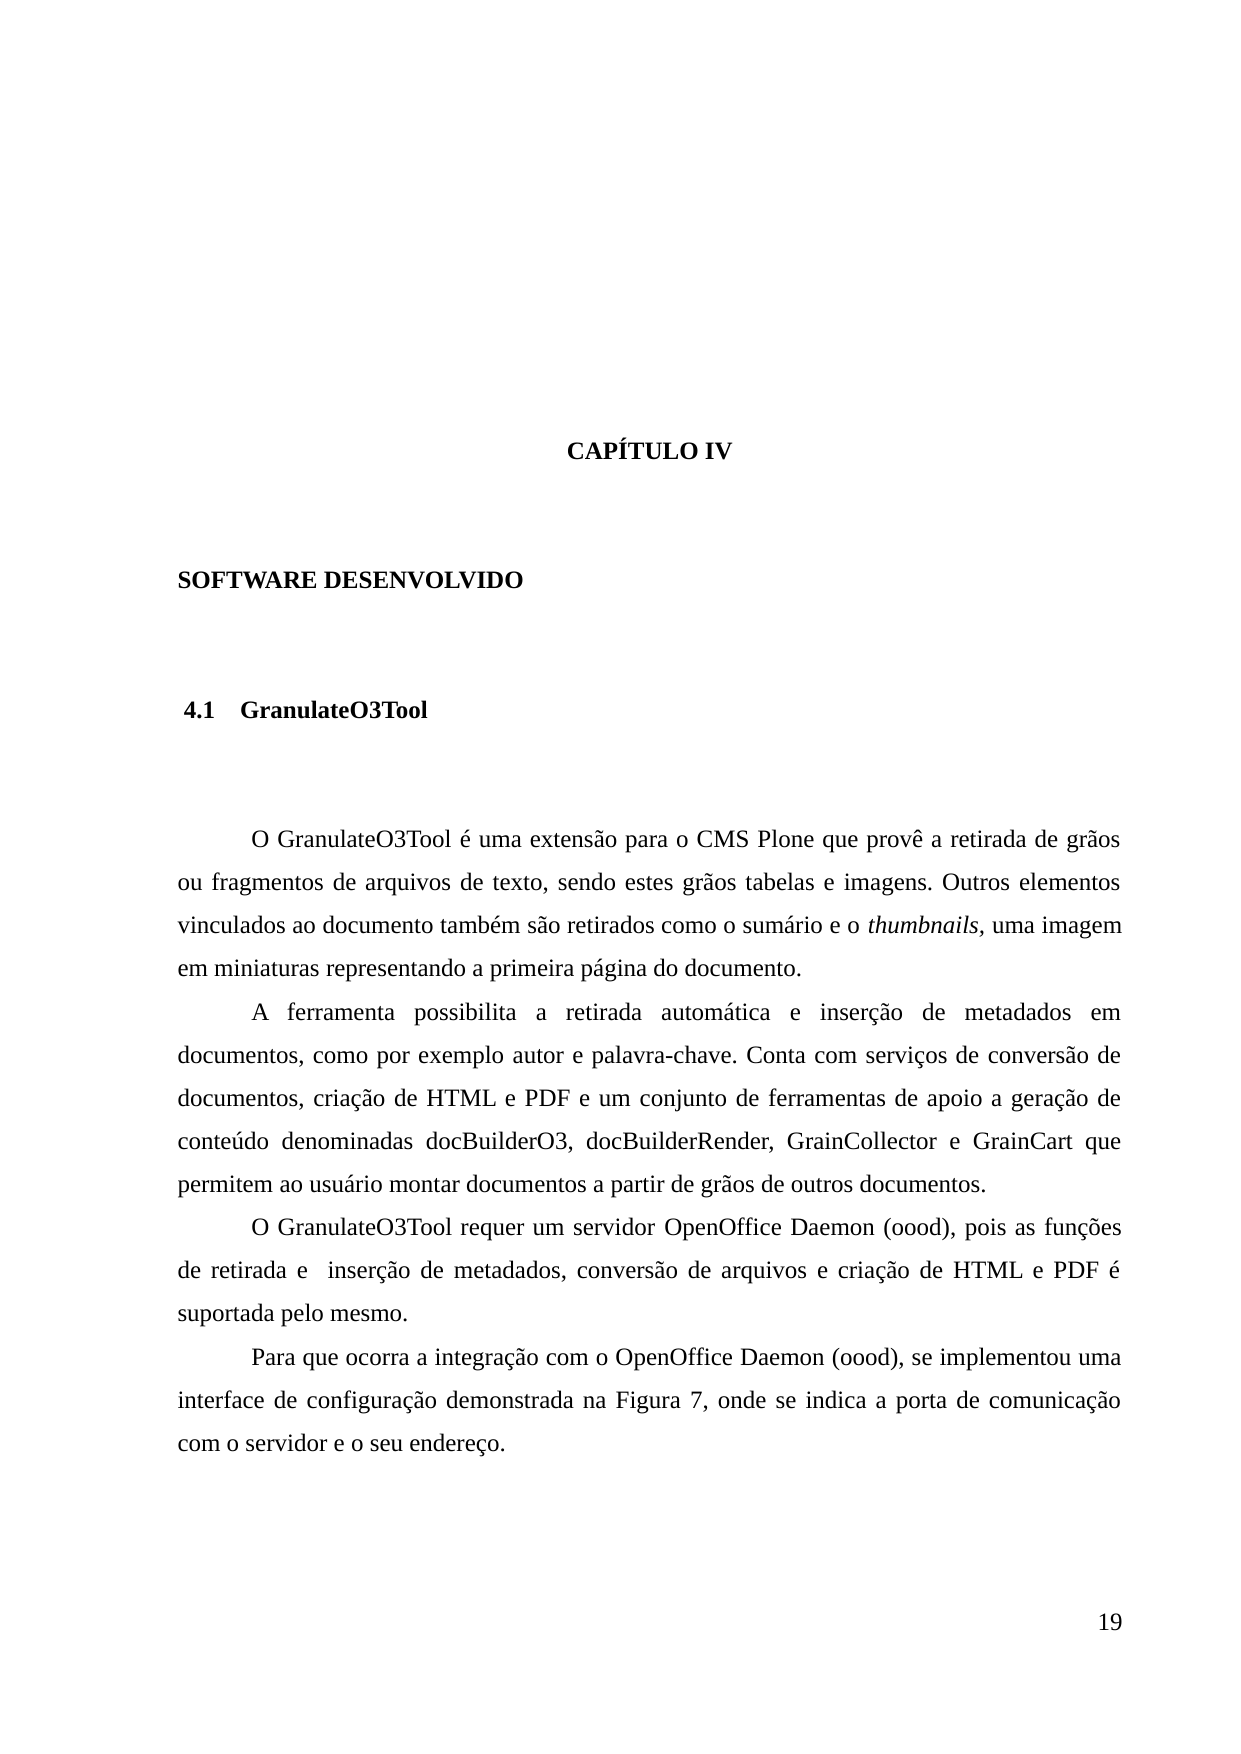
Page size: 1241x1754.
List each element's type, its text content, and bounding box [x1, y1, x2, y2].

text Para que ocorra a integração com o OpenOffice Daemon (oood), se implementou uma interface de configuração demonstrada na Figura 7, onde se indica a porta de comunicação com o servidor e o seu endereço. [177, 1342, 1122, 1457]
text A ferramenta possibilita a retirada automática e inserção de metadados em documentos, como por exemplo autor e palavra-chave. Conta com serviços de conversão de documentos, criação de HTML e PDF e um conjunto de ferramentas de apoio a geração de conteúdo denominadas docBuilderO3, docBuilderRender, GrainCollector e GrainCart que permitem ao usuário montar documentos a partir de grãos de outros documentos. [177, 997, 1122, 1198]
text O GranulateO3Tool requer um servidor OpenOffice Daemon (oood), pois as funções de retirada e inserção de metadados, conversão de arquivos e criação de HTML e PDF é suportada pelo mesmo. [177, 1212, 1122, 1327]
subtitle CAPÍTULO IV [177, 436, 1122, 465]
text O GranulateO3Tool é uma extensão para o CMS Plone que provê a retirada de grãos ou fragmentos de arquivos de texto, sendo estes grãos tabelas e imagens. Outros elementos vinculados ao documento também são retirados como o sumário e o thumbnails, uma imagem em miniaturas representando a primeira página do documento. [177, 824, 1122, 982]
text SOFTWARE DESENVOLVIDO [177, 565, 1122, 594]
subtitle 4.1 GranulateO3Tool [177, 695, 1122, 723]
